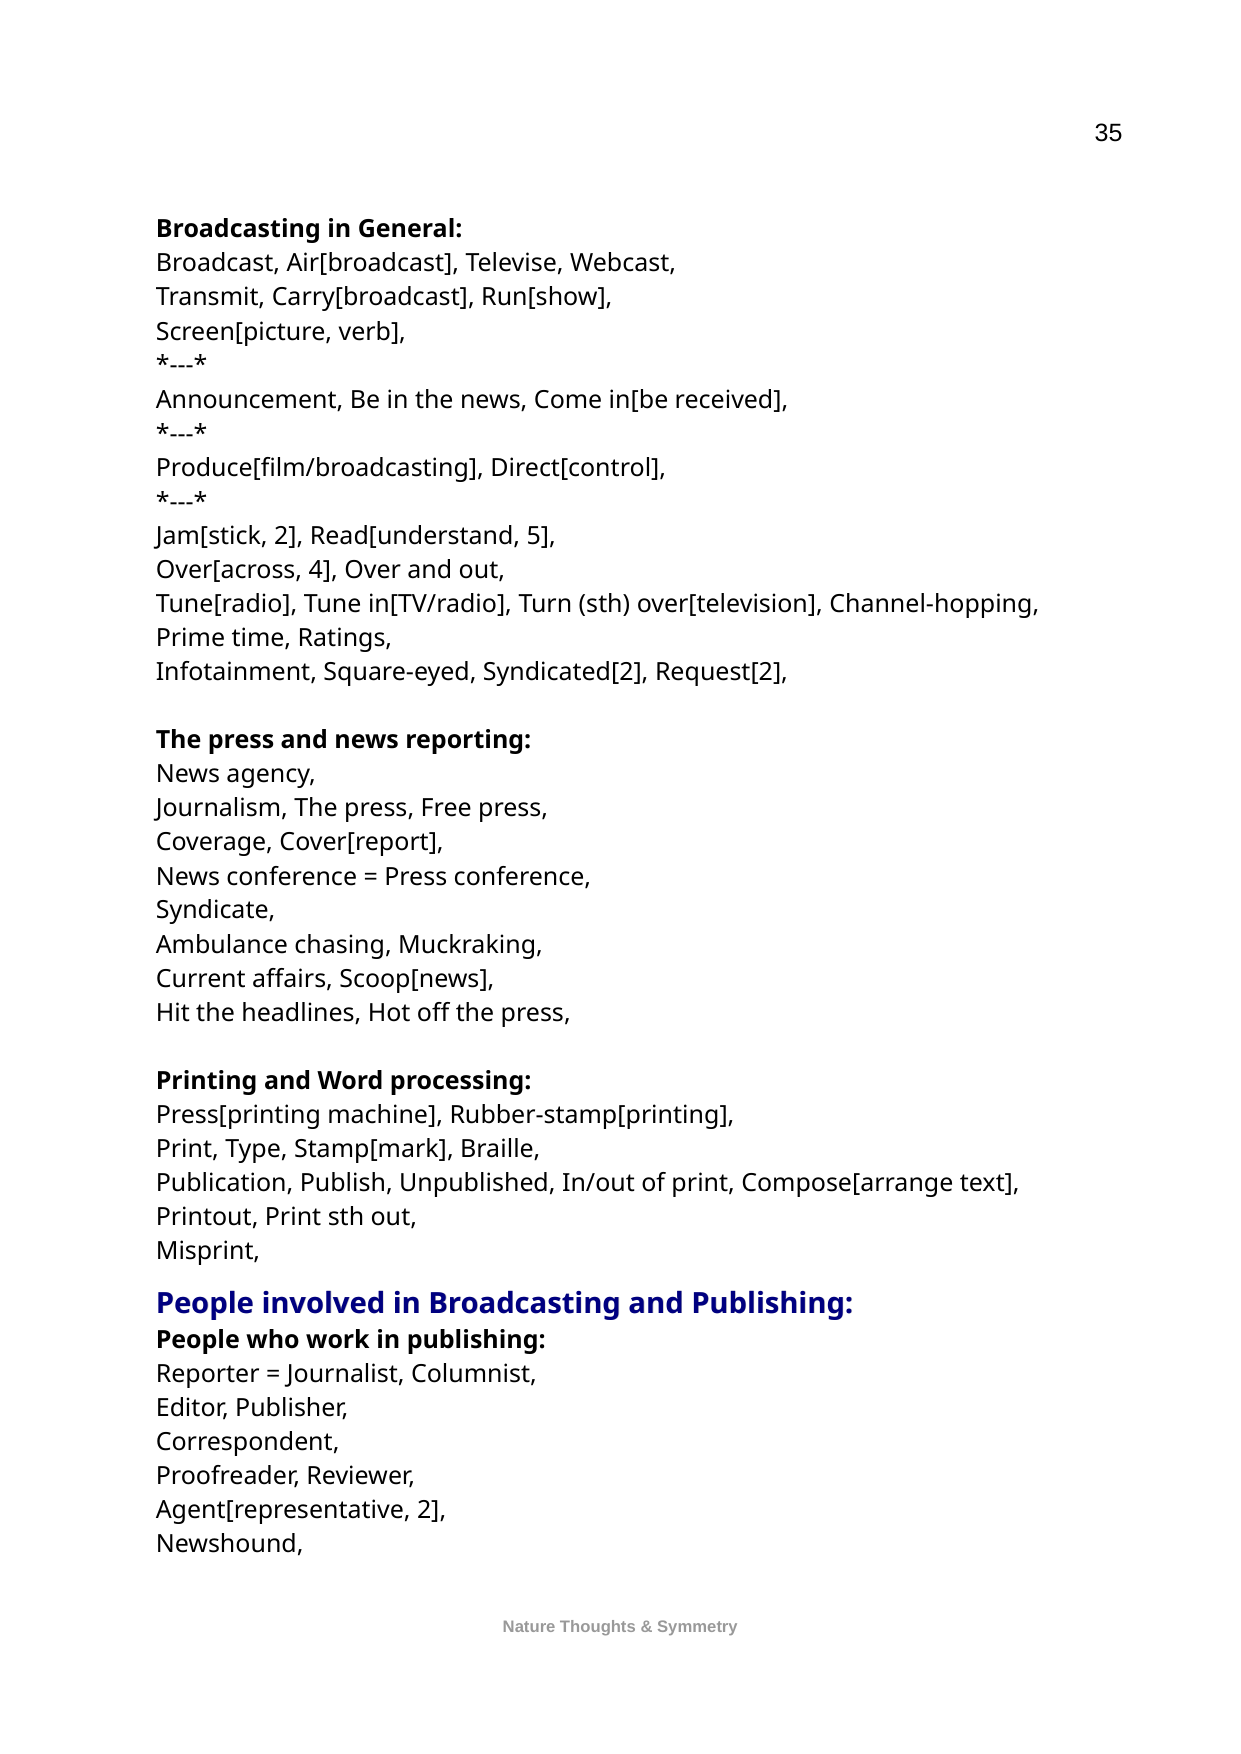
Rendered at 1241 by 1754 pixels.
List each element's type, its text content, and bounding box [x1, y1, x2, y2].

text News agency, [156, 756, 1122, 790]
text Over[across, 4], Over and out, [156, 552, 1122, 586]
text Syndicate, [156, 892, 1122, 926]
text Ambulance chasing, Muckraking, [156, 926, 1122, 960]
text Broadcasting in General: [156, 211, 1122, 245]
text Transmit, Carry[broadcast], Run[show], [156, 279, 1122, 313]
text Agent[representative, 2], [156, 1492, 1122, 1526]
text *---* [156, 347, 1122, 381]
text Prime time, Ratings, [156, 620, 1122, 654]
text Print, Type, Stamp[mark], Braille, [156, 1131, 1122, 1165]
text Tune[radio], Tune in[TV/radio], Turn (sth) over[television], Channel-hopping, [156, 586, 1122, 620]
text Infotainment, Square-eyed, Syndicated[2], Request[2], [156, 654, 1122, 688]
text People who work in publishing: [156, 1322, 1122, 1356]
text Current affairs, Scoop[news], [156, 960, 1122, 994]
text Printing and Word processing: [156, 1062, 1122, 1097]
text *---* [156, 415, 1122, 449]
text Announcement, Be in the news, Come in[be received], [156, 381, 1122, 415]
text Hit the headlines, Hot off the press, [156, 994, 1122, 1028]
text Coverage, Cover[report], [156, 824, 1122, 858]
text Correspondent, [156, 1424, 1122, 1458]
text News conference = Press conference, [156, 858, 1122, 892]
text Misprint, [156, 1233, 1122, 1267]
text Produce[film/broadcasting], Direct[control], [156, 449, 1122, 483]
text The press and news reporting: [156, 722, 1122, 756]
text Press[printing machine], Rubber-stamp[printing], [156, 1097, 1122, 1131]
text Newshound, [156, 1526, 1122, 1560]
text Broadcast, Air[broadcast], Televise, Webcast, [156, 245, 1122, 279]
subtitle People involved in Broadcasting and Publishing: [156, 1282, 1122, 1322]
text Reporter = Journalist, Columnist, [156, 1356, 1122, 1390]
text Publication, Publish, Unpublished, In/out of print, Compose[arrange text], [156, 1165, 1122, 1199]
text Proofreader, Reviewer, [156, 1458, 1122, 1492]
text Editor, Publisher, [156, 1390, 1122, 1424]
text Jam[stick, 2], Read[understand, 5], [156, 517, 1122, 552]
text *---* [156, 483, 1122, 517]
text Screen[picture, verb], [156, 313, 1122, 347]
text Printout, Print sth out, [156, 1199, 1122, 1233]
text Journalism, The press, Free press, [156, 790, 1122, 824]
